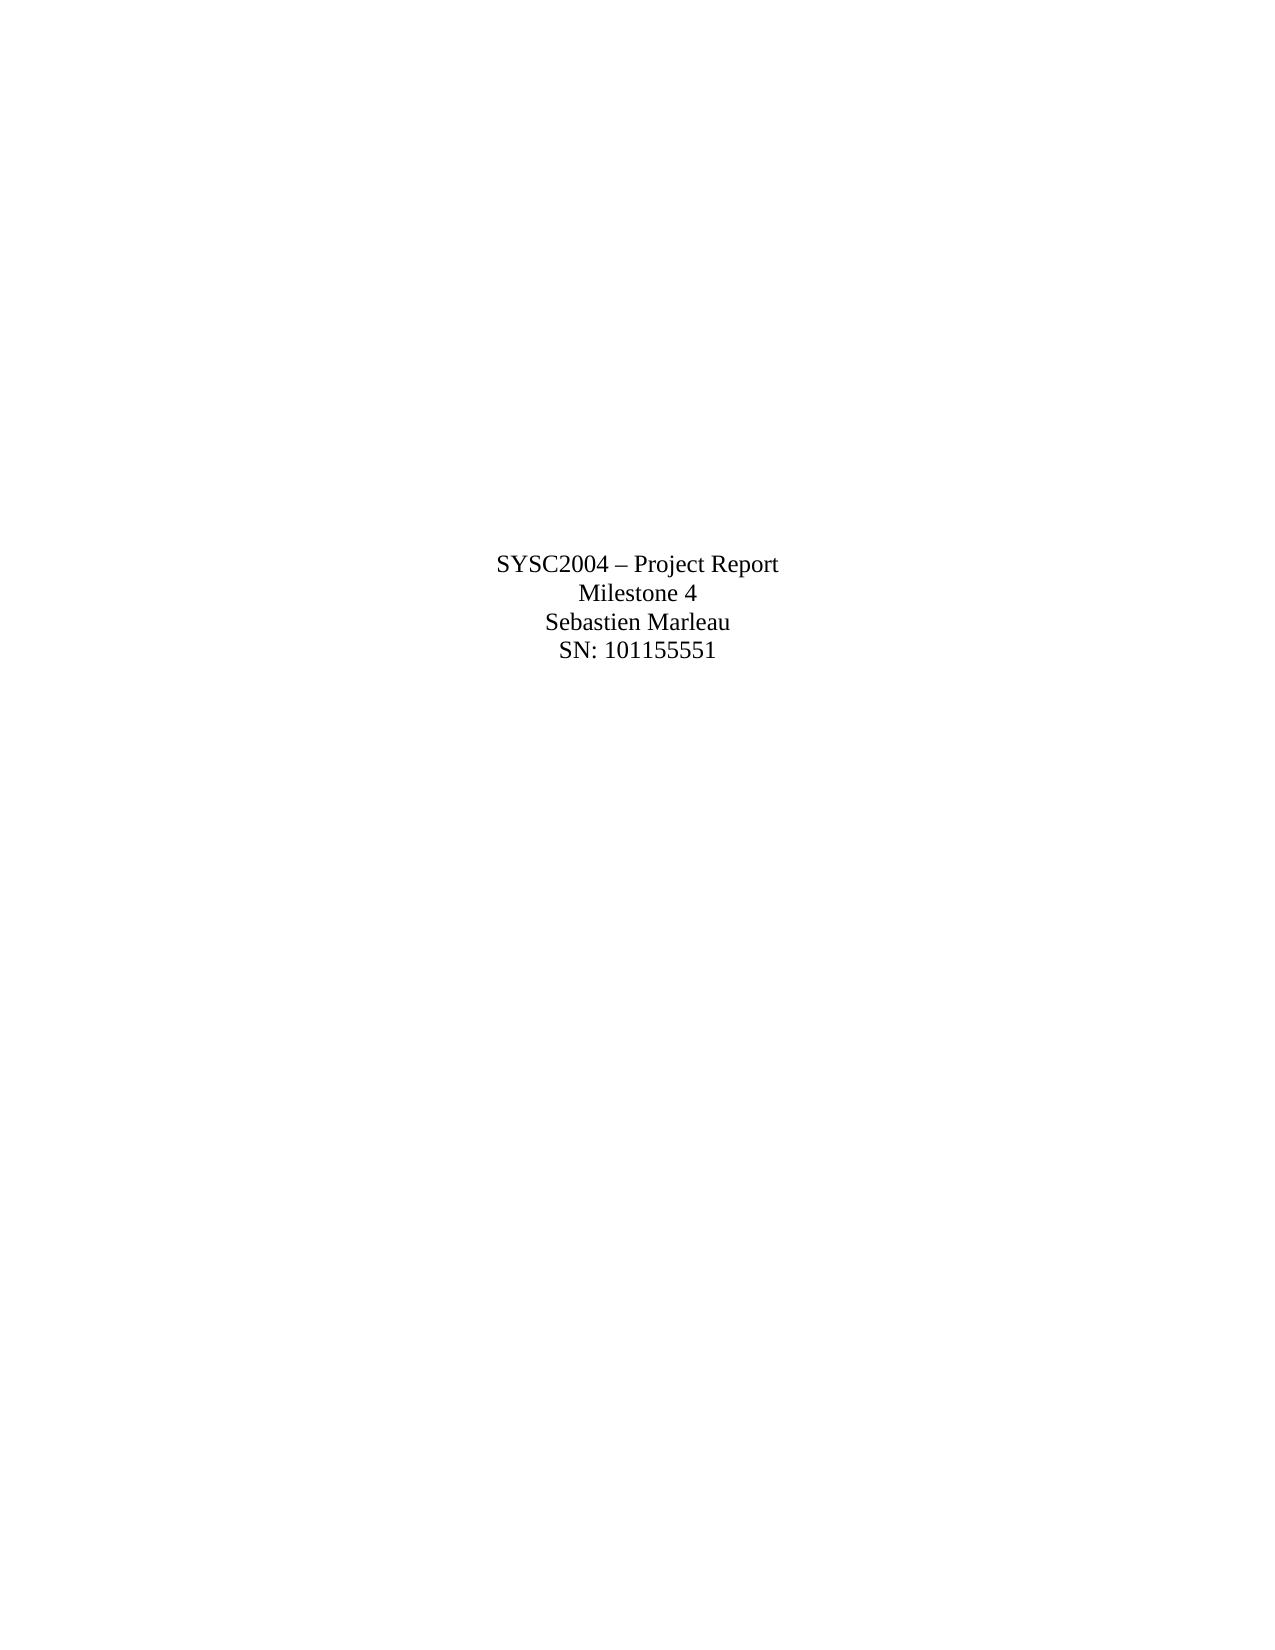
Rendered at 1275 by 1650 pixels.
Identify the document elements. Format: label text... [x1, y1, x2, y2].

text SYSC2004 – Project Report [118, 549, 1157, 578]
text Sebastien Marleau [118, 607, 1157, 636]
text Milestone 4 [118, 578, 1157, 607]
text SN: 101155551 [118, 636, 1157, 664]
